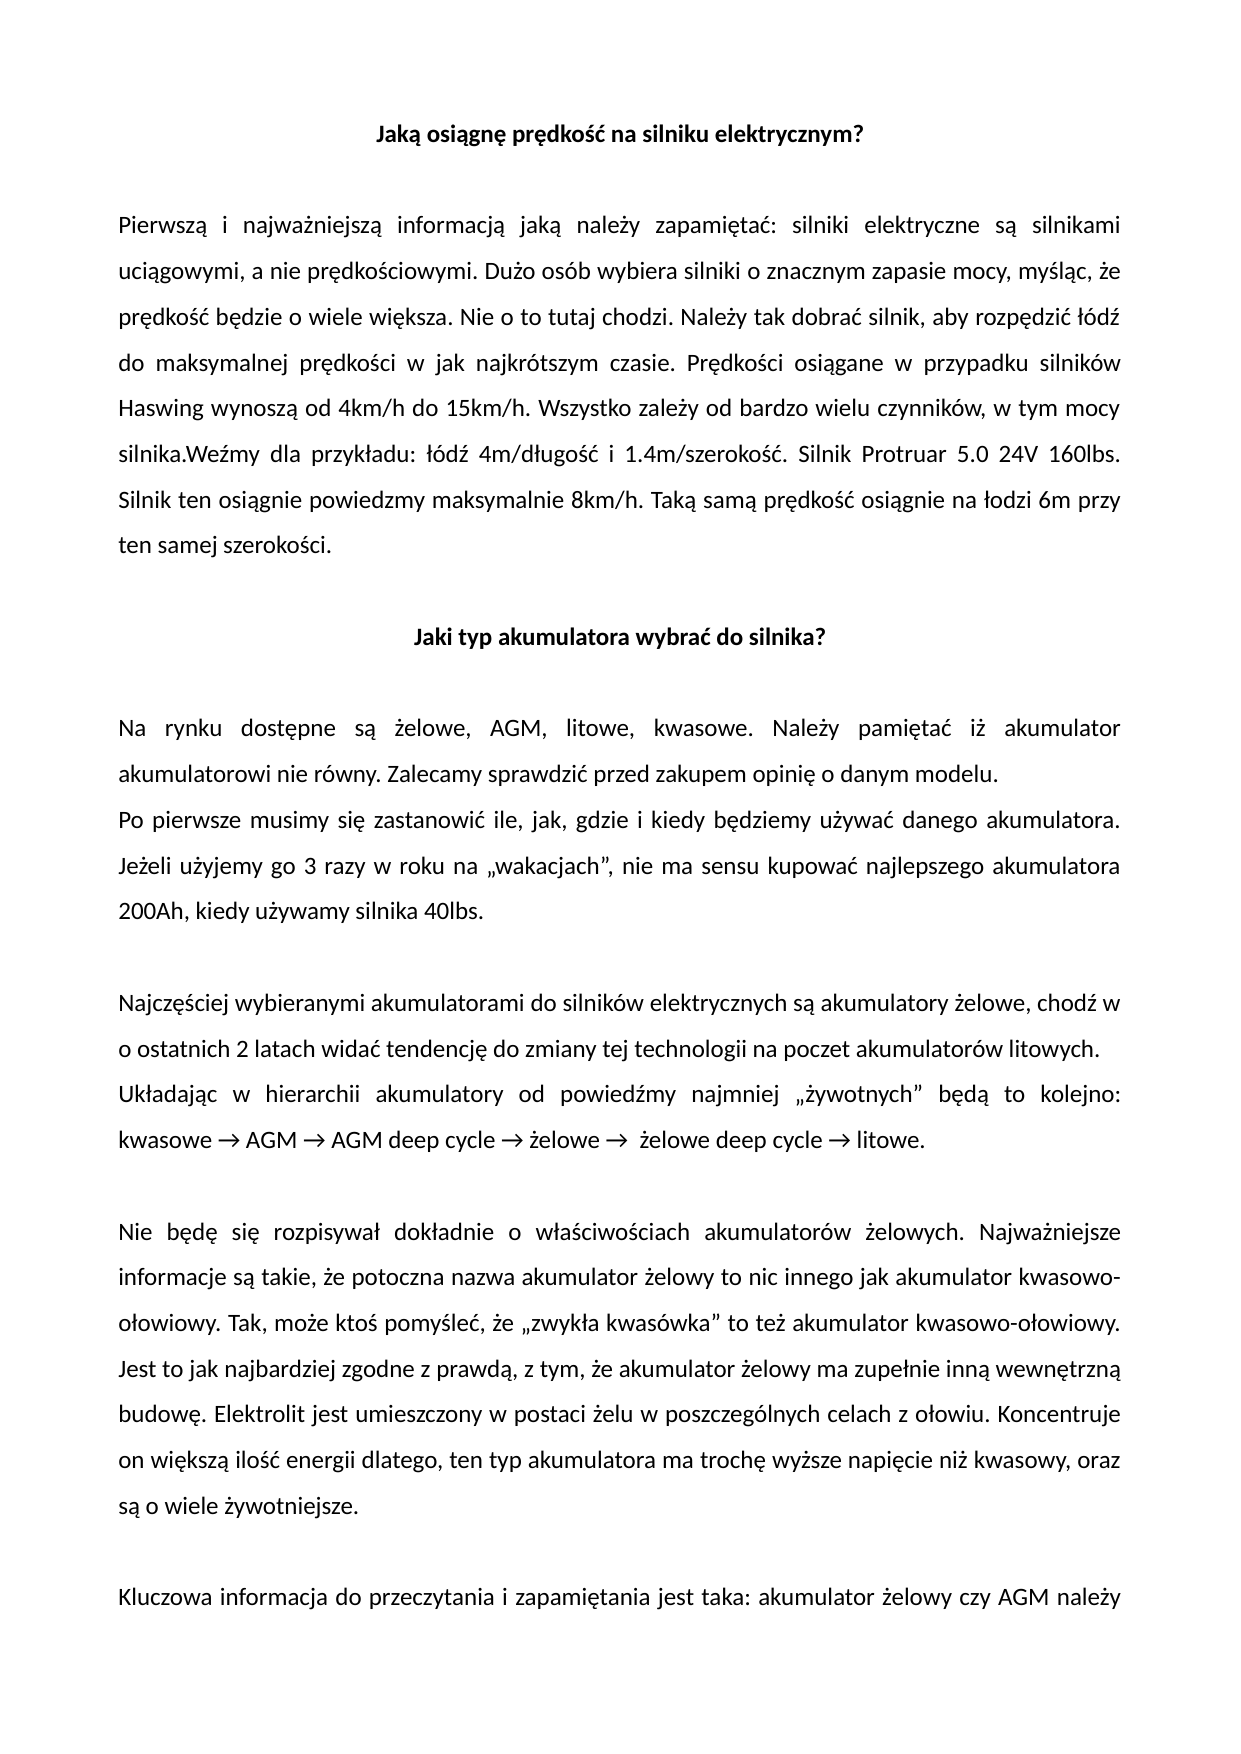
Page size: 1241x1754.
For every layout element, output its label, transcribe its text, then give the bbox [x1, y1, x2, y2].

text Kluczowa informacja do przeczytania i zapamiętania jest taka: akumulator żelowy czy AGM należy [118, 1581, 1122, 1612]
text Jaki typ akumulatora wybrać do silnika? [118, 621, 1122, 652]
text Nie będę się rozpisywał dokładnie o właściwościach akumulatorów żelowych. Najważniejsze informacje są takie, że potoczna nazwa akumulator żelowy to nic innego jak akumulator kwasowo-ołowiowy. Tak, może ktoś pomyśleć, że „zwykła kwasówka” to też akumulator kwasowo-ołowiowy. Jest to jak najbardziej zgodne z prawdą, z tym, że akumulator żelowy ma zupełnie inną wewnętrzną budowę. Elektrolit jest umieszczony w postaci żelu w poszczególnych celach z ołowiu. Koncentruje on większą ilość energii dlatego, ten typ akumulatora ma trochę wyższe napięcie niż kwasowy, oraz są o wiele żywotniejsze. [118, 1216, 1122, 1521]
text Po pierwsze musimy się zastanowić ile, jak, gdzie i kiedy będziemy używać danego akumulatora. Jeżeli użyjemy go 3 razy w roku na „wakacjach”, nie ma sensu kupować najlepszego akumulatora 200Ah, kiedy używamy silnika 40lbs. [118, 804, 1122, 926]
text Pierwszą i najważniejszą informacją jaką należy zapamiętać: silniki elektryczne są silnikami uciągowymi, a nie prędkościowymi. Dużo osób wybiera silniki o znacznym zapasie mocy, myśląc, że prędkość będzie o wiele większa. Nie o to tutaj chodzi. Należy tak dobrać silnik, aby rozpędzić łódź do maksymalnej prędkości w jak najkrótszym czasie. Prędkości osiągane w przypadku silników Haswing wynoszą od 4km/h do 15km/h. Wszystko zależy od bardzo wielu czynników, w tym mocy silnika.Weźmy dla przykładu: łódź 4m/długość i 1.4m/szerokość. Silnik Protruar 5.0 24V 160lbs. Silnik ten osiągnie powiedzmy maksymalnie 8km/h. Taką samą prędkość osiągnie na łodzi 6m przy ten samej szerokości. [118, 209, 1122, 560]
text Jaką osiągnę prędkość na silniku elektrycznym? [118, 118, 1122, 149]
text Na rynku dostępne są żelowe, AGM, litowe, kwasowe. Należy pamiętać iż akumulator akumulatorowi nie równy. Zalecamy sprawdzić przed zakupem opinię o danym modelu. [118, 713, 1122, 789]
text Układając w hierarchii akumulatory od powiedźmy najmniej „żywotnych” będą to kolejno: kwasowe → AGM → AGM deep cycle → żelowe → żelowe deep cycle → litowe. [118, 1078, 1122, 1155]
text Najczęściej wybieranymi akumulatorami do silników elektrycznych są akumulatory żelowe, chodź w o ostatnich 2 latach widać tendencję do zmiany tej technologii na poczet akumulatorów litowych. [118, 987, 1122, 1063]
